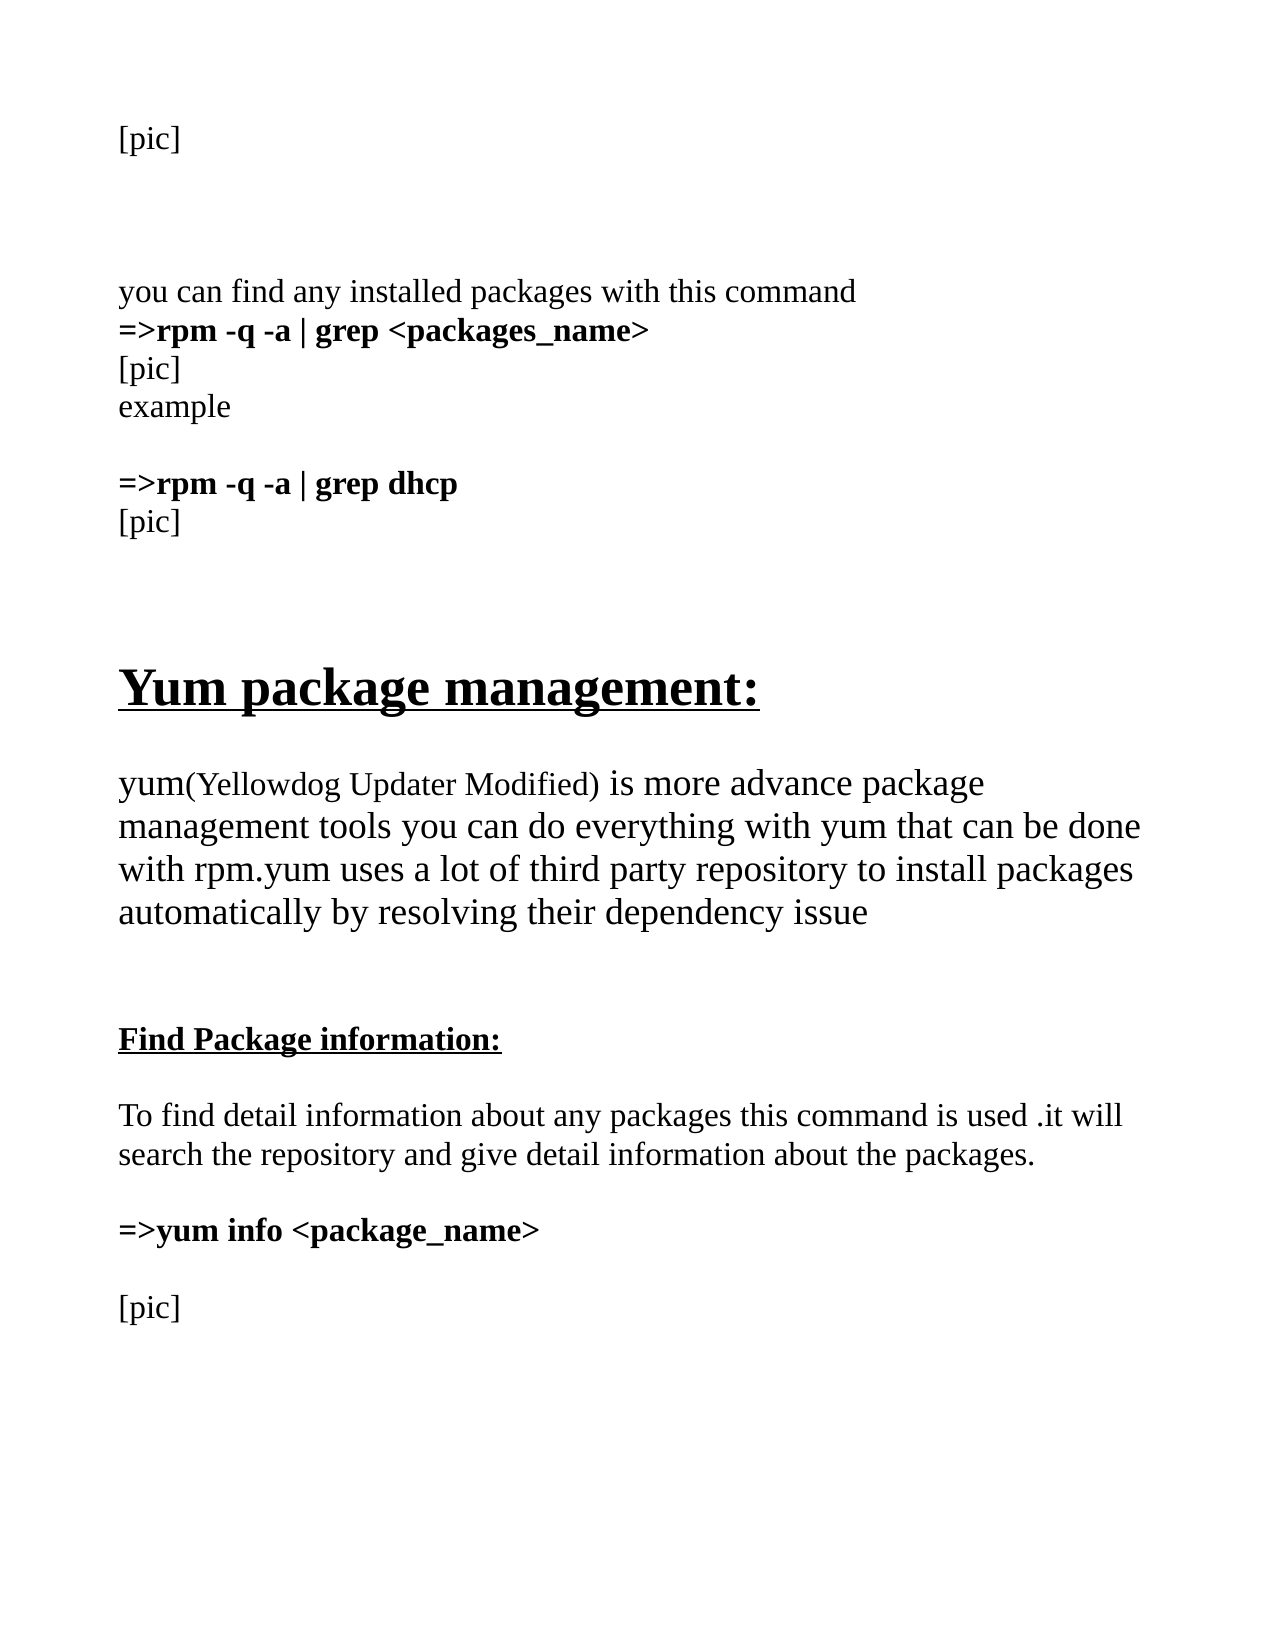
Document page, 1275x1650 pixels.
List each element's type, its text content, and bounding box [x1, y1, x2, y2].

text To find detail information about any packages this command is used .it will search the repository and give detail information about the packages. [118, 1096, 1157, 1172]
text yum(Yellowdog Updater Modified) is more advance package management tools you can do everything with yum that can be done with rpm.yum uses a lot of third party repository to install packages automatically by resolving their dependency issue [118, 760, 1157, 933]
text Find Package information: [118, 1019, 1157, 1057]
text example [118, 386, 1157, 425]
text =>rpm -q -a | grep dhcp [118, 463, 1157, 501]
text Yum package management: [118, 655, 1157, 717]
text [pic] [118, 1287, 1157, 1326]
text you can find any installed packages with this command [118, 271, 1157, 310]
text [pic] [118, 348, 1157, 386]
text [pic] [118, 118, 1157, 156]
text [pic] [118, 501, 1157, 540]
text =>rpm -q -a | grep <packages_name> [118, 310, 1157, 348]
text =>yum info <package_name> [118, 1211, 1157, 1249]
